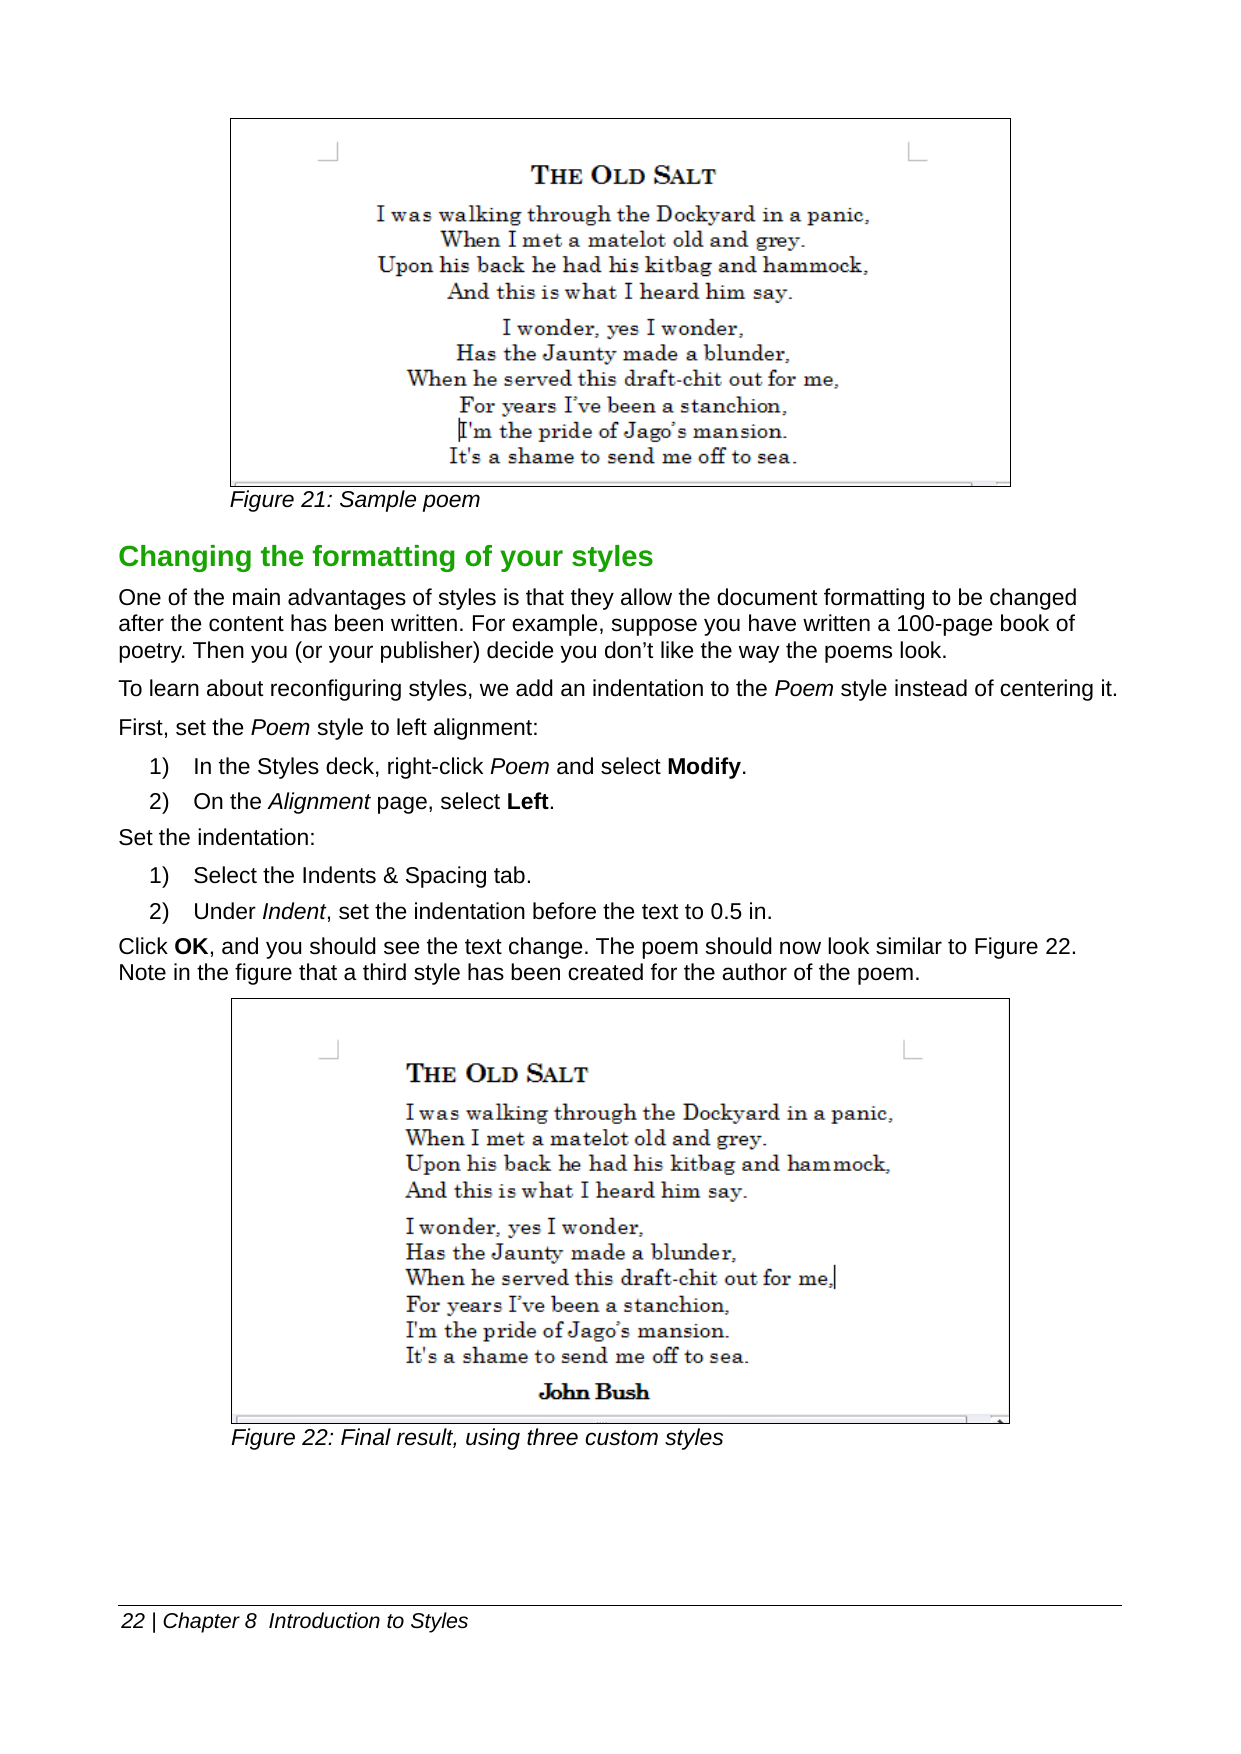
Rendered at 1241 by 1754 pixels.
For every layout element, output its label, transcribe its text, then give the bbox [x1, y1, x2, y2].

text Figure 21: Sample poem [229, 119, 1011, 513]
list Under Indent, set the indentation before the text to 0.5 in. [169, 898, 1122, 924]
text To learn about reconfiguring styles, we add an indentation to the Poem style instead of centering it. [118, 675, 1122, 702]
picture [231, 119, 1010, 486]
picture [232, 999, 1009, 1423]
list Set the indentation: [118, 823, 1122, 850]
list On the Alignment page, select Left. [169, 788, 1122, 815]
list First, set the Poem style to left alignment: [118, 714, 1122, 741]
list In the Styles deck, right-click Poem and select Modify. [169, 753, 1122, 779]
text One of the main advantages of styles is that they allow the document formatting to be changed after the content has been written. For example, suppose you have written a 100-page book of poetry. Then you (or your publisher) decide you don’t like the way the poems look. [118, 584, 1122, 663]
text Figure 22: Final result, using three custom styles [231, 1424, 1009, 1450]
text Click OK, and you should see the text change. The poem should now look similar to Figure 22. Note in the figure that a third style has been created for the author of the poem. [118, 933, 1122, 986]
subtitle Changing the formatting of your styles [118, 538, 1122, 572]
list Select the Indents & Spacing tab. [169, 862, 1122, 889]
